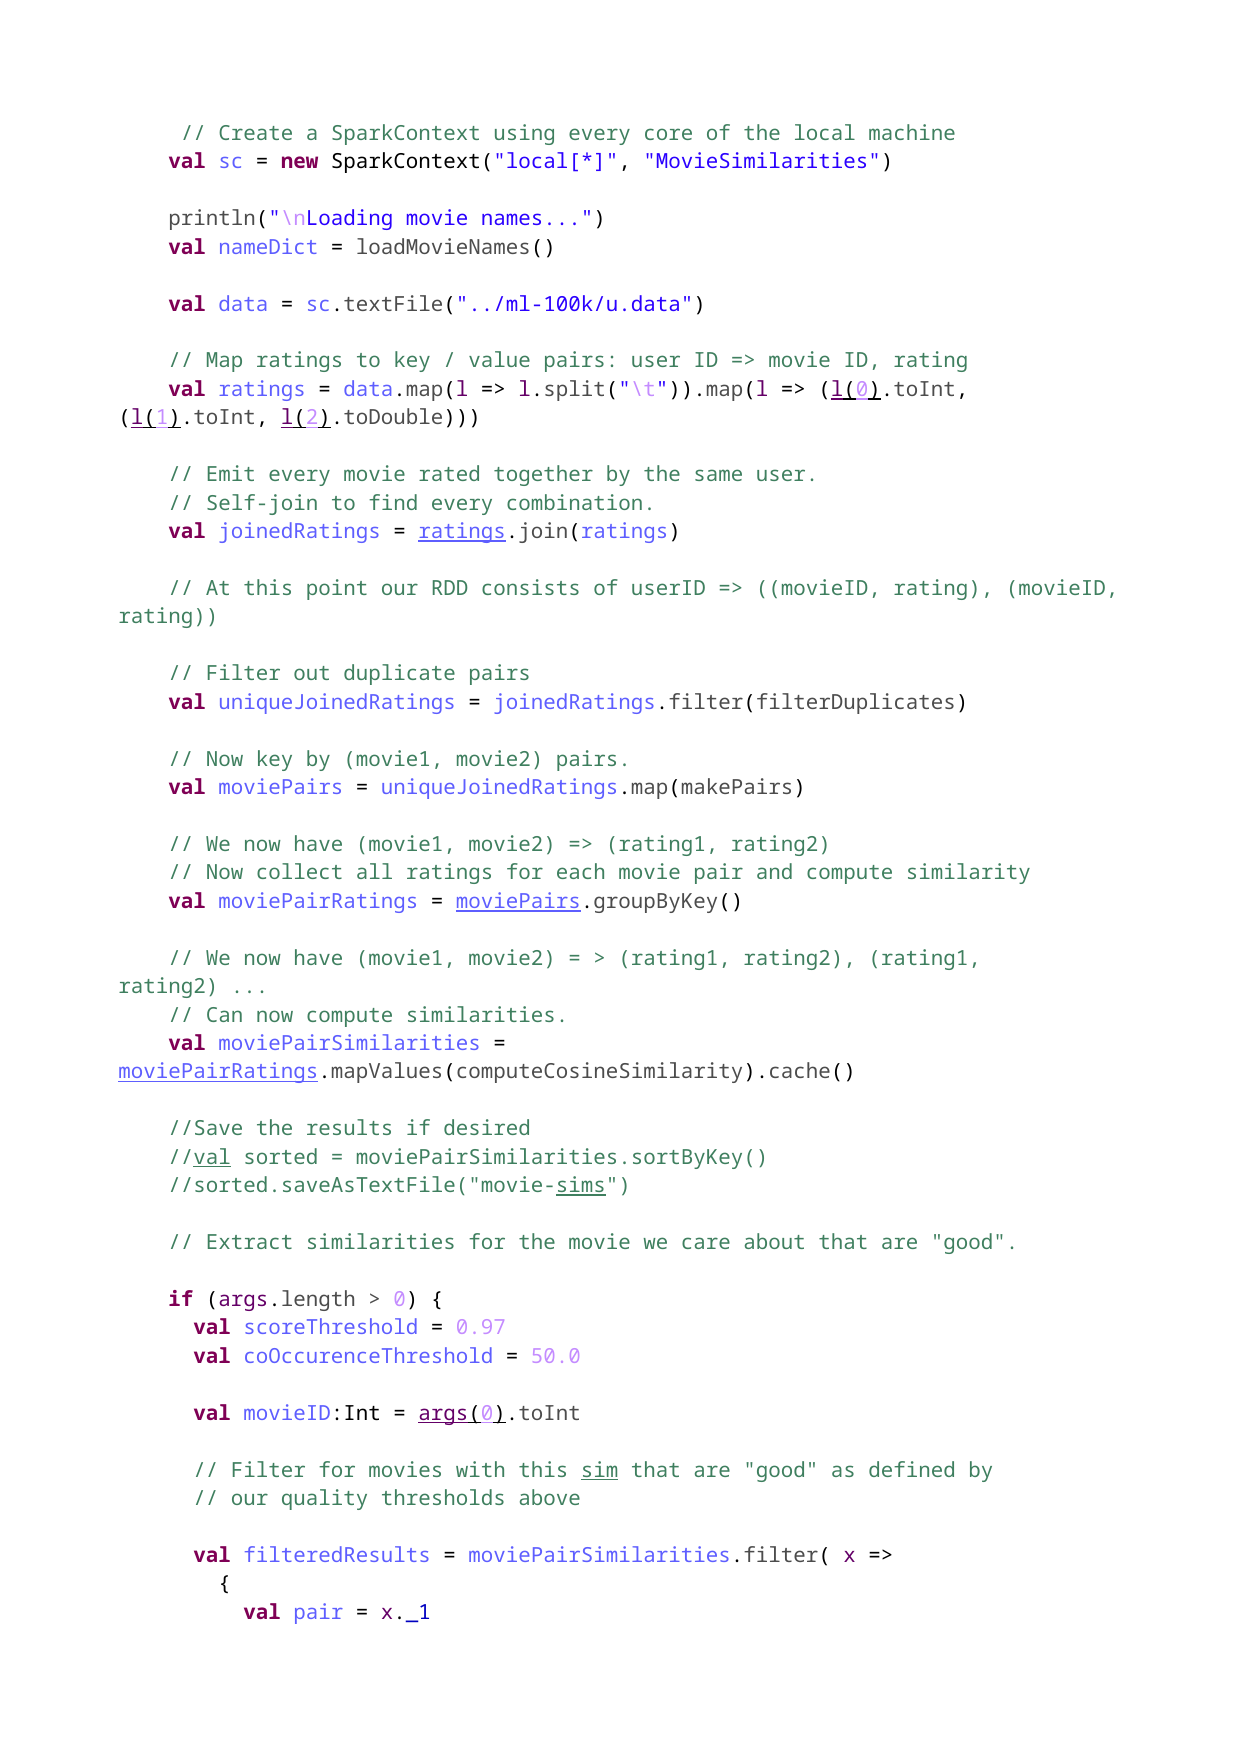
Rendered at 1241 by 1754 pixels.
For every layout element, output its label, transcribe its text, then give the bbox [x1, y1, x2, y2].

text println("\nLoading movie names...") [118, 203, 1122, 232]
text //sorted.saveAsTextFile("movie-sims") [118, 1170, 1122, 1199]
text // Create a SparkContext using every core of the local machine [118, 118, 1122, 147]
text //val sorted = moviePairSimilarities.sortByKey() [118, 1142, 1122, 1170]
text // We now have (movie1, movie2) = > (rating1, rating2), (rating1, rating2) ... [118, 943, 1122, 1000]
text //Save the results if desired [118, 1113, 1122, 1142]
text val uniqueJoinedRatings = joinedRatings.filter(filterDuplicates) [118, 687, 1122, 715]
text { [118, 1568, 1122, 1597]
text // Emit every movie rated together by the same user. [118, 459, 1122, 488]
text val scoreThreshold = 0.97 [118, 1312, 1122, 1341]
text // Self-join to find every combination. [118, 488, 1122, 516]
text if (args.length > 0) { [118, 1284, 1122, 1312]
text val ratings = data.map(l => l.split("\t")).map(l => (l(0).toInt, (l(1).toInt, l(2).toDouble))) [118, 374, 1122, 431]
text val joinedRatings = ratings.join(ratings) [118, 516, 1122, 545]
text val data = sc.textFile("../ml-100k/u.data") [118, 289, 1122, 317]
text val moviePairSimilarities = moviePairRatings.mapValues(computeCosineSimilarity).cache() [118, 1028, 1122, 1085]
text val sc = new SparkContext("local[*]", "MovieSimilarities") [118, 147, 1122, 175]
text val movieID:Int = args(0).toInt [118, 1398, 1122, 1426]
text val moviePairRatings = moviePairs.groupByKey() [118, 886, 1122, 914]
text // Map ratings to key / value pairs: user ID => movie ID, rating [118, 346, 1122, 374]
text // our quality thresholds above [118, 1483, 1122, 1512]
text val nameDict = loadMovieNames() [118, 232, 1122, 260]
text val filteredResults = moviePairSimilarities.filter( x => [118, 1540, 1122, 1568]
text // At this point our RDD consists of userID => ((movieID, rating), (movieID, rating)) [118, 573, 1122, 630]
text // We now have (movie1, movie2) => (rating1, rating2) [118, 829, 1122, 857]
text // Can now compute similarities. [118, 1000, 1122, 1028]
text // Now key by (movie1, movie2) pairs. [118, 744, 1122, 772]
text val pair = x._1 [118, 1597, 1122, 1625]
text // Now collect all ratings for each movie pair and compute similarity [118, 857, 1122, 886]
text // Extract similarities for the movie we care about that are "good". [118, 1227, 1122, 1256]
text val moviePairs = uniqueJoinedRatings.map(makePairs) [118, 772, 1122, 801]
text val coOccurenceThreshold = 50.0 [118, 1341, 1122, 1369]
text // Filter for movies with this sim that are "good" as defined by [118, 1455, 1122, 1483]
text // Filter out duplicate pairs [118, 658, 1122, 687]
